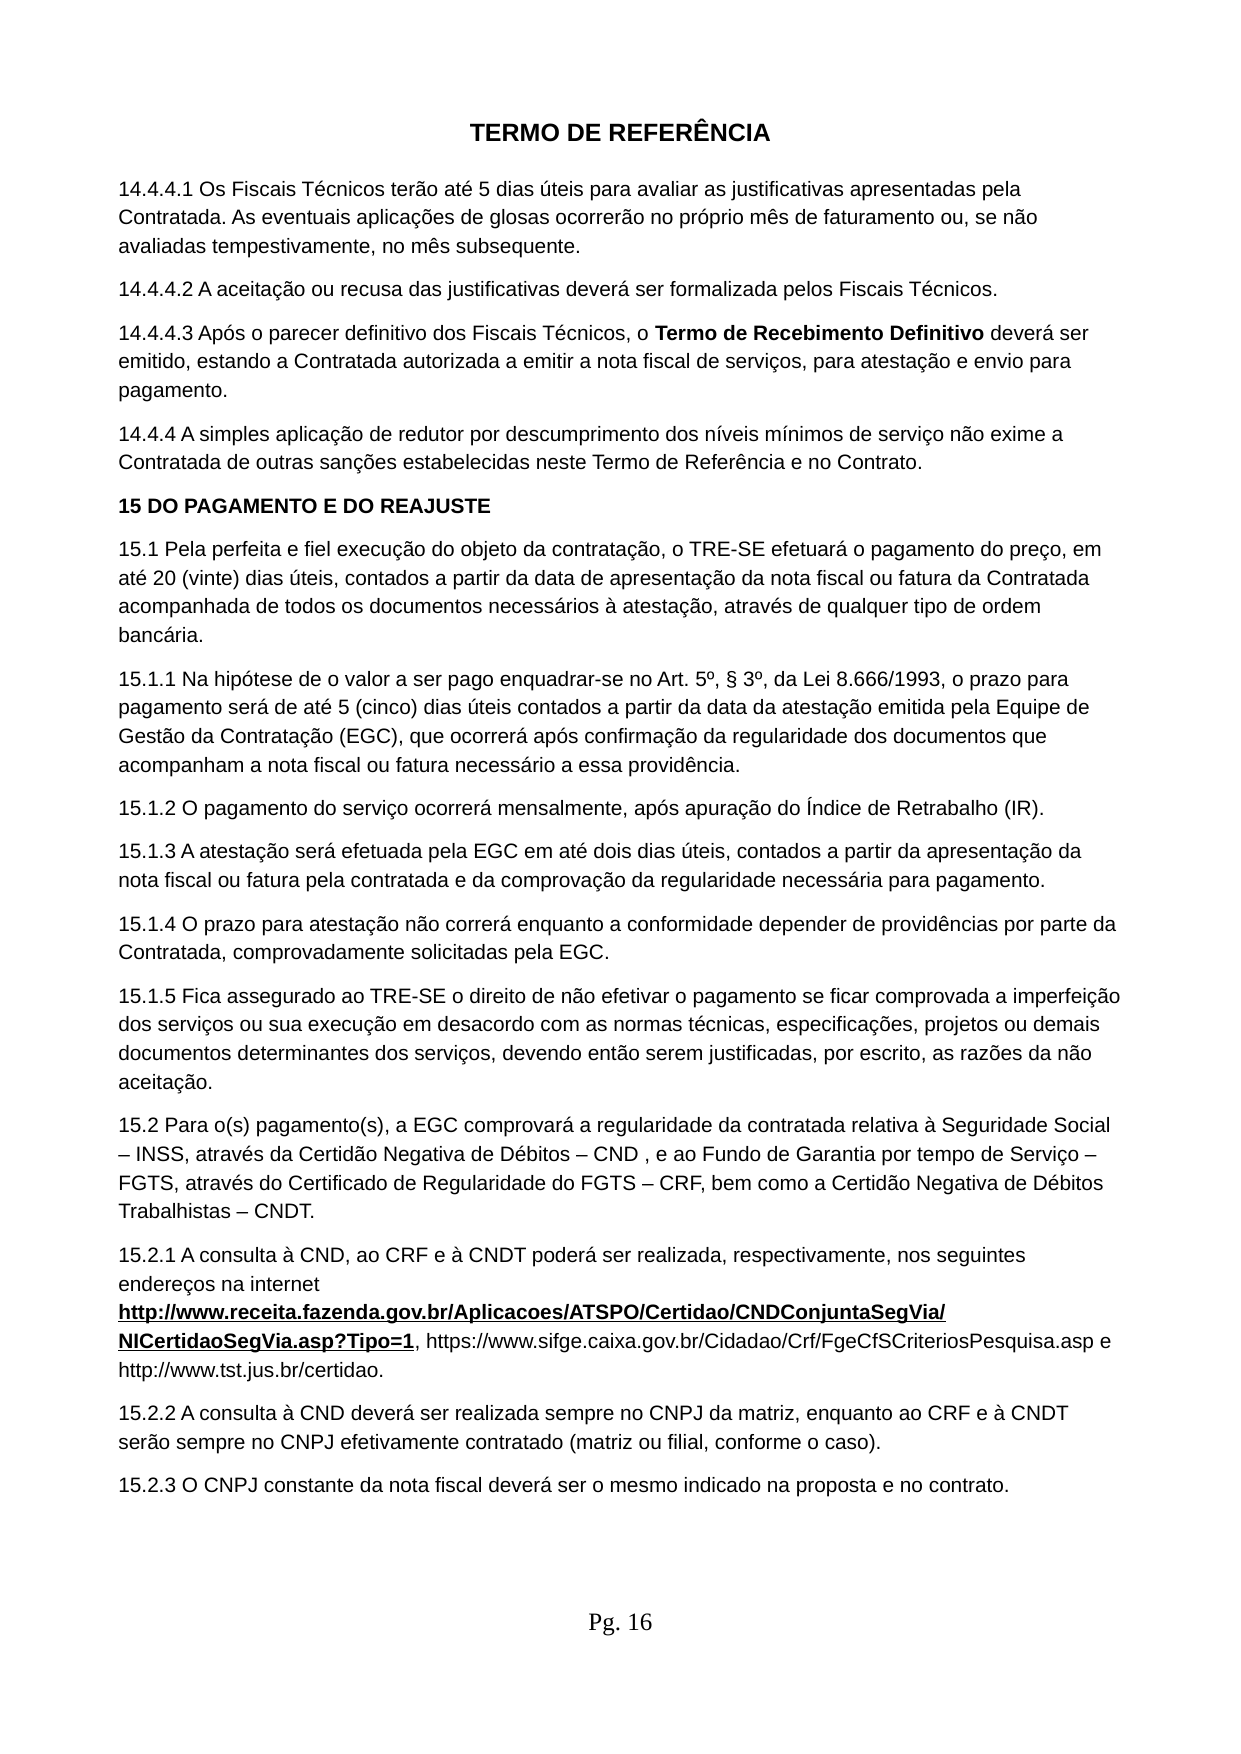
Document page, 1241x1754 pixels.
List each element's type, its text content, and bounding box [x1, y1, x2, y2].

text 15.1.4 O prazo para atestação não correrá enquanto a conformidade depender de providências por parte da Contratada, comprovadamente solicitadas pela EGC. [118, 911, 1122, 964]
text 15.2.2 A consulta à CND deverá ser realizada sempre no CNPJ da matriz, enquanto ao CRF e à CNDT serão sempre no CNPJ efetivamente contratado (matriz ou filial, conforme o caso). [118, 1401, 1122, 1454]
text 15.1.3 A atestação será efetuada pela EGC em até dois dias úteis, contados a partir da apresentação da nota fiscal ou fatura pela contratada e da comprovação da regularidade necessária para pagamento. [118, 839, 1122, 892]
text 15.2 Para o(s) pagamento(s), a EGC comprovará a regularidade da contratada relativa à Seguridade Social – INSS, através da Certidão Negativa de Débitos – CND , e ao Fundo de Garantia por tempo de Serviço – FGTS, através do Certificado de Regularidade do FGTS – CRF, bem como a Certidão Negativa de Débitos Trabalhistas – CNDT. [118, 1113, 1122, 1223]
text 14.4.4 A simples aplicação de redutor por descumprimento dos níveis mínimos de serviço não exime a Contratada de outras sanções estabelecidas neste Termo de Referência e no Contrato. [118, 421, 1122, 474]
text 14.4.4.1 Os Fiscais Técnicos terão até 5 dias úteis para avaliar as justificativas apresentadas pela Contratada. As eventuais aplicações de glosas ocorrerão no próprio mês de faturamento ou, se não avaliadas tempestivamente, no mês subsequente. [118, 176, 1122, 258]
text 15 DO PAGAMENTO E DO REAJUSTE [118, 493, 1122, 517]
text 15.1.2 O pagamento do serviço ocorrerá mensalmente, após apuração do Índice de Retrabalho (IR). [118, 796, 1122, 820]
text 14.4.4.3 Após o parecer definitivo dos Fiscais Técnicos, o Termo de Recebimento Definitivo deverá ser emitido, estando a Contratada autorizada a emitir a nota fiscal de serviços, para atestação e envio para pagamento. [118, 321, 1122, 402]
text 15.1.5 Fica assegurado ao TRE-SE o direito de não efetivar o pagamento se ficar comprovada a imperfeição dos serviços ou sua execução em desacordo com as normas técnicas, especificações, projetos ou demais documentos determinantes dos serviços, devendo então serem justificadas, por escrito, as razões da não aceitação. [118, 983, 1122, 1094]
text 15.2.3 O CNPJ constante da nota fiscal deverá ser o mesmo indicado na proposta e no contrato. [118, 1473, 1122, 1497]
text 15.2.1 A consulta à CND, ao CRF e à CNDT poderá ser realizada, respectivamente, nos seguintes endereços na internet http://www.receita.fazenda.gov.br/Aplicacoes/ATSPO/Certidao/CNDConjuntaSegVia/NICertidaoSegVia.asp?Tipo=1, https://www.sifge.caixa.gov.br/Cidadao/Crf/FgeCfSCriteriosPesquisa.asp e http://www.tst.jus.br/certidao. [118, 1243, 1122, 1382]
text 15.1.1 Na hipótese de o valor a ser pago enquadrar-se no Art. 5º, § 3º, da Lei 8.666/1993, o prazo para pagamento será de até 5 (cinco) dias úteis contados a partir da data da atestação emitida pela Equipe de Gestão da Contratação (EGC), que ocorrerá após confirmação da regularidade dos documentos que acompanham a nota fiscal ou fatura necessário a essa providência. [118, 666, 1122, 777]
text 15.1 Pela perfeita e fiel execução do objeto da contratação, o TRE-SE efetuará o pagamento do preço, em até 20 (vinte) dias úteis, contados a partir da data de apresentação da nota fiscal ou fatura da Contratada acompanhada de todos os documentos necessários à atestação, através de qualquer tipo de ordem bancária. [118, 537, 1122, 647]
text 14.4.4.2 A aceitação ou recusa das justificativas deverá ser formalizada pelos Fiscais Técnicos. [118, 277, 1122, 301]
